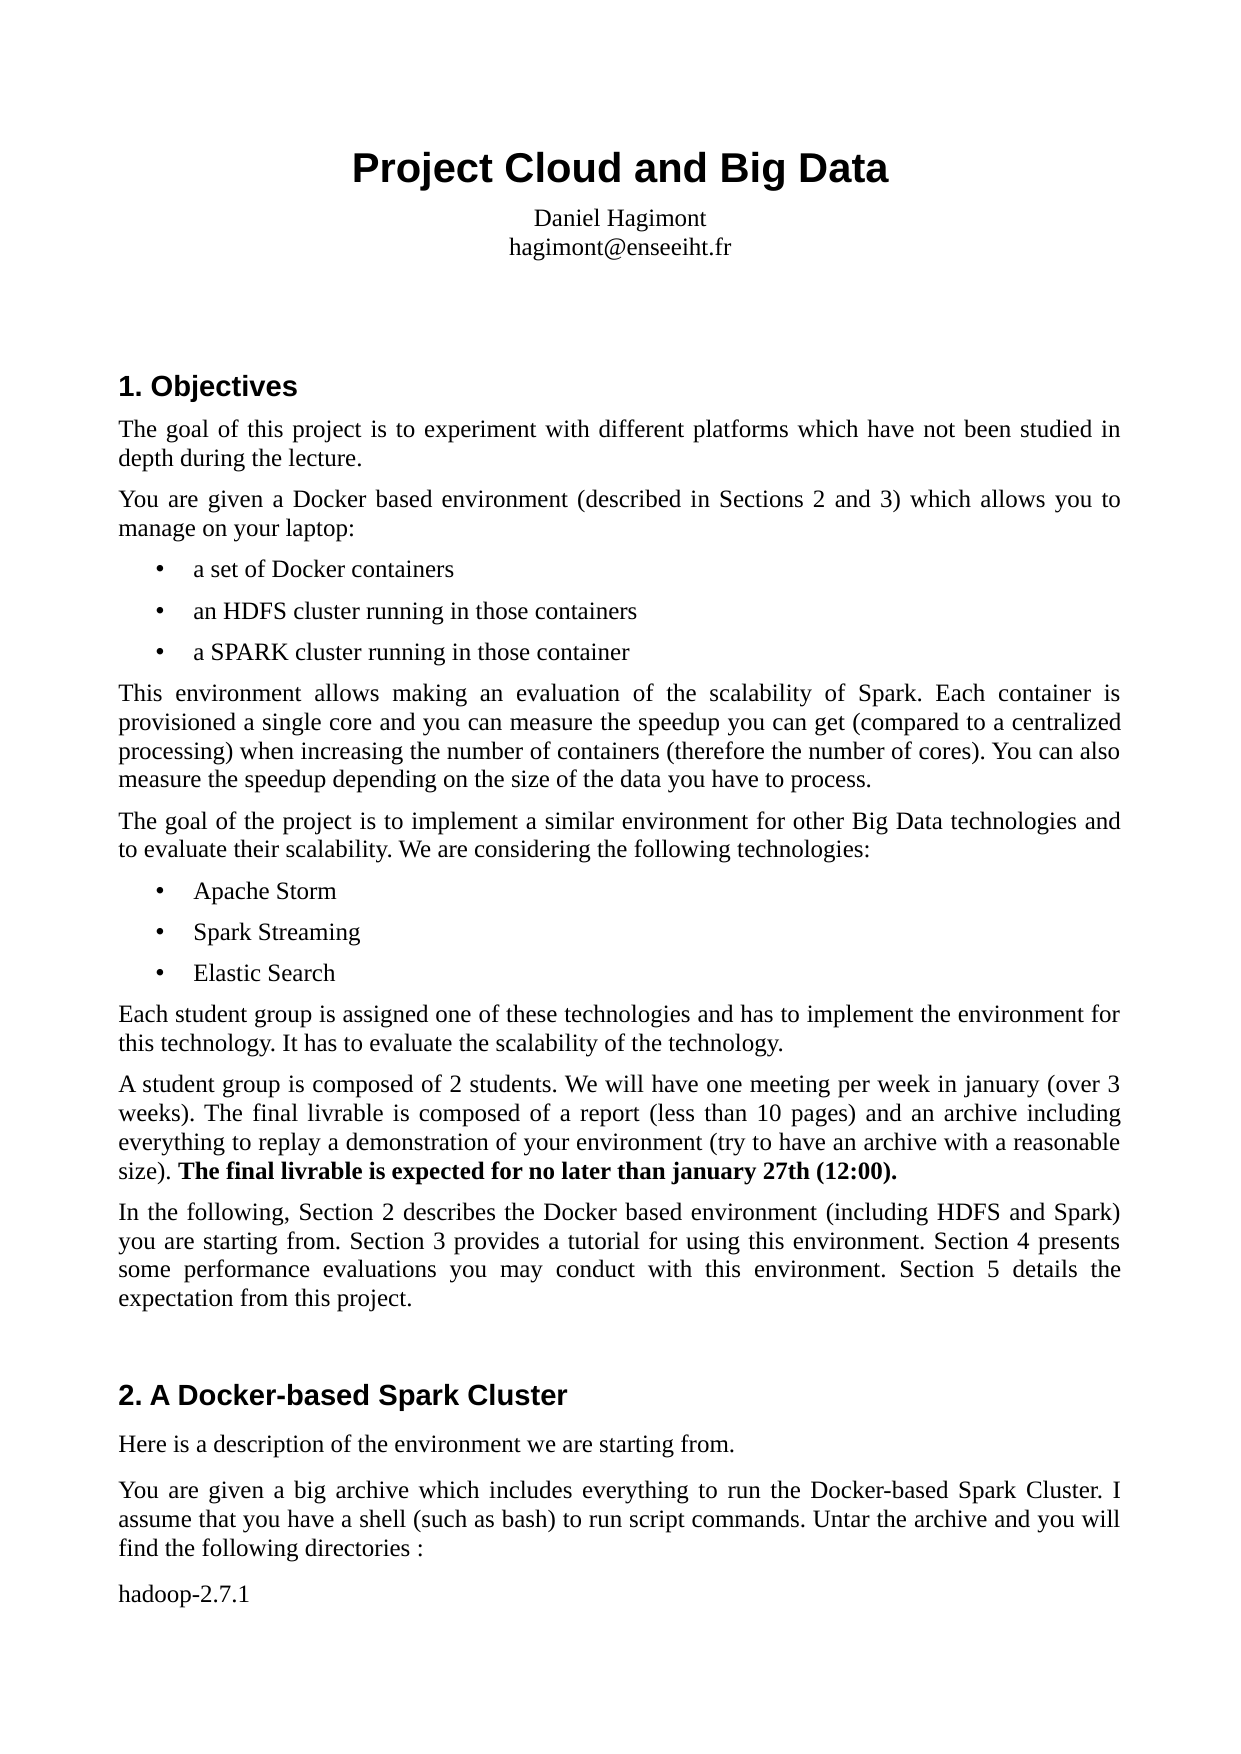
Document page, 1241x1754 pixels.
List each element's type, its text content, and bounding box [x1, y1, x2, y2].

text Daniel Hagimont [118, 203, 1122, 232]
text Here is a description of the environment we are starting from. [118, 1429, 1122, 1458]
subtitle 2. A Docker-based Spark Cluster [118, 1378, 1122, 1411]
list an HDFS cluster running in those containers [156, 596, 1122, 624]
text In the following, Section 2 describes the Docker based environment (including HDFS and Spark) you are starting from. Section 3 provides a tutorial for using this environment. Section 4 presents some performance evaluations you may conduct with this environment. Section 5 details the expectation from this project. [118, 1197, 1122, 1312]
text hadoop-2.7.1 [118, 1579, 1122, 1608]
text hagimont@enseeiht.fr [118, 232, 1122, 261]
text You are given a Docker based environment (described in Sections 2 and 3) which allows you to manage on your laptop: [118, 484, 1122, 542]
list a SPARK cluster running in those container [156, 637, 1122, 666]
list Elastic Search [156, 958, 1122, 987]
list Apache Storm [156, 876, 1122, 904]
subtitle 1. Objectives [118, 368, 1122, 402]
text The goal of the project is to implement a similar environment for other Big Data technologies and to evaluate their scalability. We are considering the following technologies: [118, 806, 1122, 863]
list Spark Streaming [156, 917, 1122, 946]
text You are given a big archive which includes everything to run the Docker-based Spark Cluster. I assume that you have a shell (such as bash) to run script commands. Untar the archive and you will find the following directories : [118, 1475, 1122, 1562]
subtitle Project Cloud and Big Data [118, 143, 1122, 191]
text A student group is composed of 2 students. We will have one meeting per week in january (over 3 weeks). The final livrable is composed of a report (less than 10 pages) and an archive including everything to replay a demonstration of your environment (try to have an archive with a reasonable size). The final livrable is expected for no later than january 27th (12:00). [118, 1069, 1122, 1184]
text The goal of this project is to experiment with different platforms which have not been studied in depth during the lecture. [118, 414, 1122, 472]
list a set of Docker containers [156, 554, 1122, 583]
text This environment allows making an evaluation of the scalability of Spark. Each container is provisioned a single core and you can measure the speedup you can get (compared to a centralized processing) when increasing the number of containers (therefore the number of cores). You can also measure the speedup depending on the size of the data you have to process. [118, 678, 1122, 793]
text Each student group is assigned one of these technologies and has to implement the environment for this technology. It has to evaluate the scalability of the technology. [118, 999, 1122, 1057]
